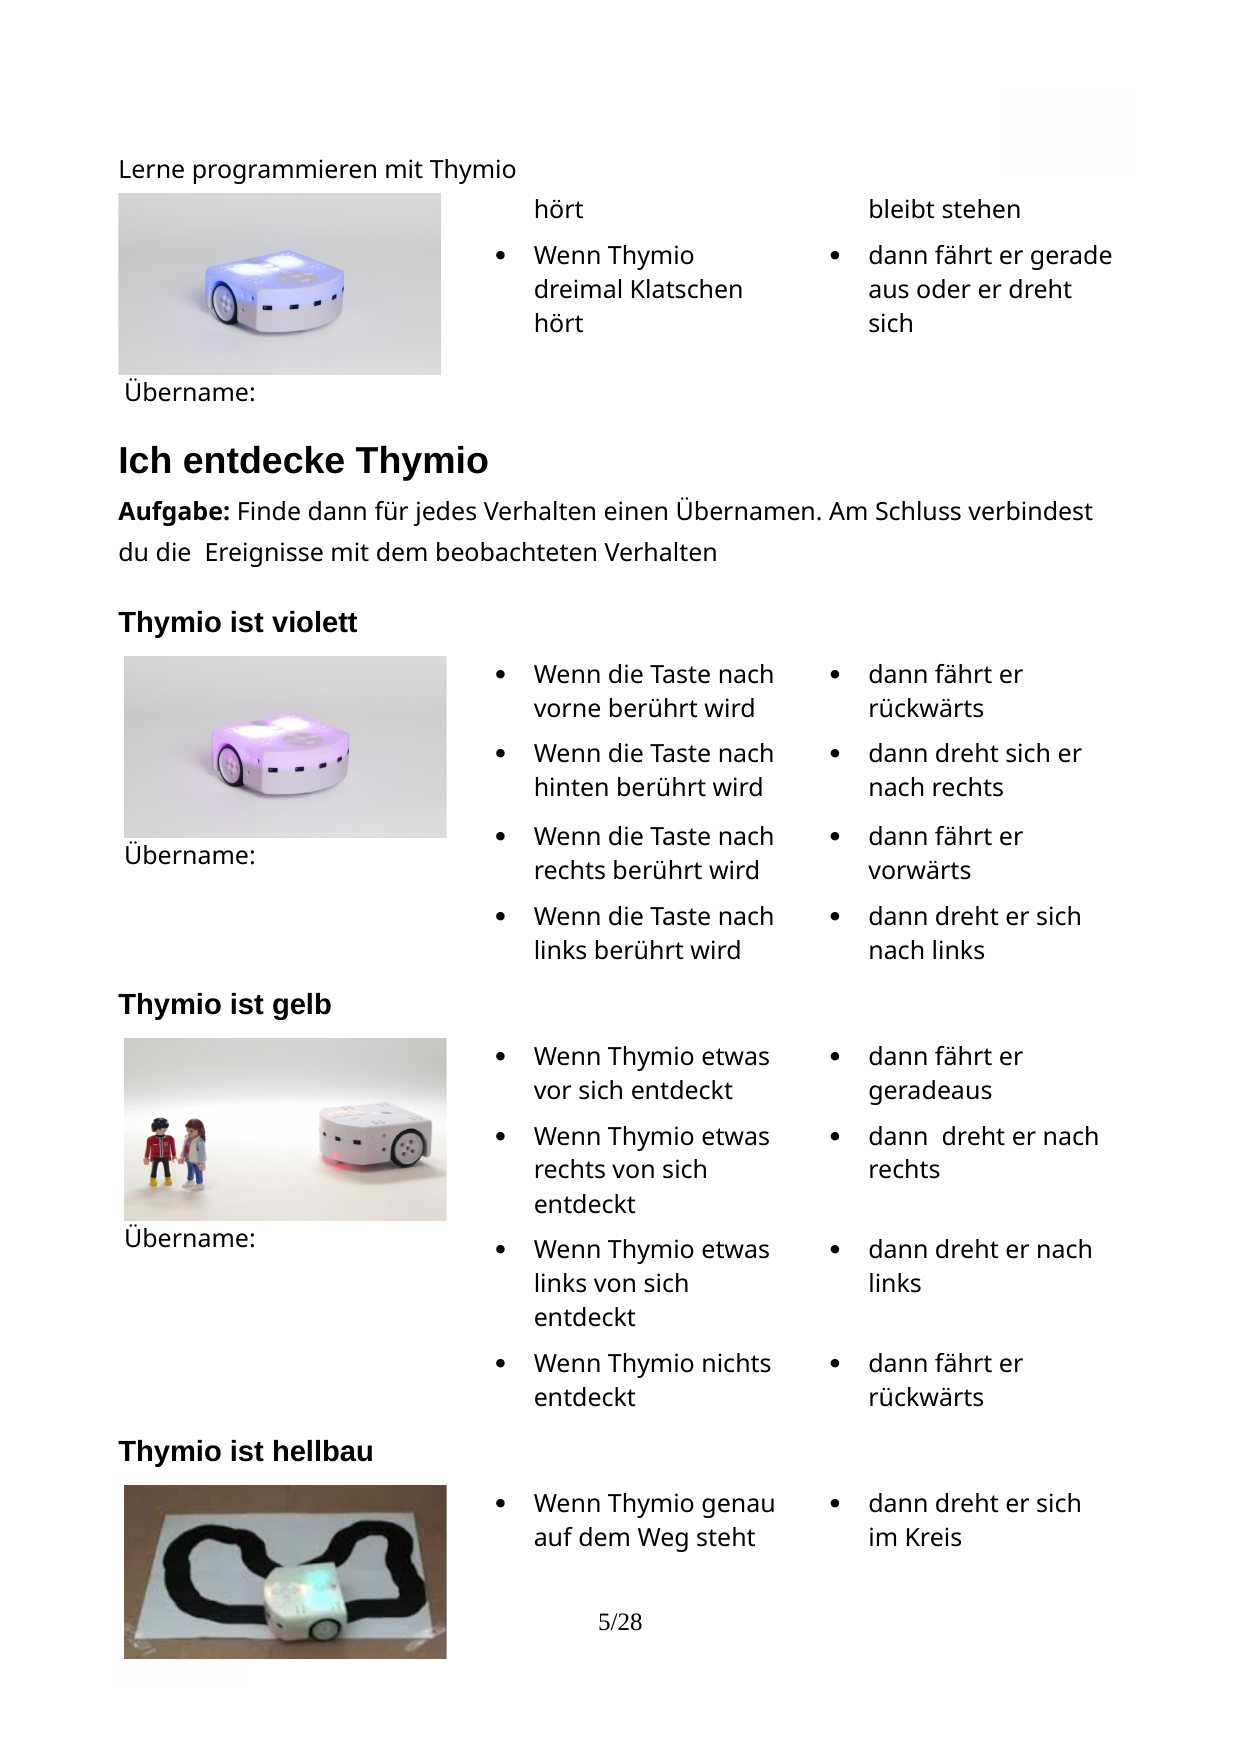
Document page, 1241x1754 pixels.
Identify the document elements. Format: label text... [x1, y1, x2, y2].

table_cell dann fährt er rückwärts [788, 1340, 1122, 1419]
text Aufgabe: Finde dann für jedes Verhalten einen Übernamen. Am Schluss verbindest du die Ereignisse mit dem beobachteten Verhalten [118, 494, 1122, 569]
picture [124, 656, 447, 838]
table_cell dann fährt er gerade aus oder er dreht sich [788, 232, 1122, 414]
table_header dann fährt er rückwärts [788, 651, 1122, 730]
table_header Wenn Thymio genau auf dem Weg steht [453, 1480, 787, 1559]
table_header Wenn die Taste nach vorne berührt wird [453, 651, 787, 730]
table_cell Wenn Thymio dreimal Klatschen hört [453, 232, 787, 414]
table_header Übername: [118, 186, 453, 414]
table_cell Wenn Thymio nichts entdeckt [453, 1340, 787, 1419]
table_header Wenn Thymio etwas vor sich entdeckt [453, 1033, 787, 1112]
picture [112, 1485, 447, 1682]
table_header Übername: [118, 651, 453, 972]
subtitle Ich entdecke Thymio [118, 438, 1122, 481]
table_cell Wenn Thymio etwas rechts von sich entdeckt [453, 1113, 787, 1226]
table_cell bleibt stehen [788, 186, 1122, 232]
table_cell Wenn die Taste nach hinten berührt wird [453, 730, 787, 813]
table_header dann fährt er geradeaus [788, 1033, 1122, 1112]
table_cell dann dreht er nach rechts [788, 1113, 1122, 1226]
table_header dann dreht er sich im Kreis [788, 1480, 1122, 1559]
table_cell dann fährt er vorwärts [788, 813, 1122, 893]
table_cell Wenn Thymio etwas links von sich entdeckt [453, 1226, 787, 1340]
picture [999, 91, 1136, 177]
table_cell Wenn die Taste nach rechts berührt wird [453, 813, 787, 893]
table_cell dann dreht er nach links [788, 1226, 1122, 1340]
table_cell hört [453, 186, 787, 232]
table_cell dann dreht er sich nach links [788, 893, 1122, 972]
table_header Übername: [118, 1033, 453, 1419]
subtitle Thymio ist hellbau [118, 1434, 1122, 1467]
picture [124, 1038, 447, 1221]
subtitle Thymio ist violett [118, 604, 1122, 638]
subtitle Thymio ist gelb [118, 987, 1122, 1020]
picture [118, 193, 441, 375]
table_cell Wenn die Taste nach links berührt wird [453, 893, 787, 972]
table_header Übername: [118, 1480, 453, 1559]
table_cell dann dreht sich er nach rechts [788, 730, 1122, 813]
